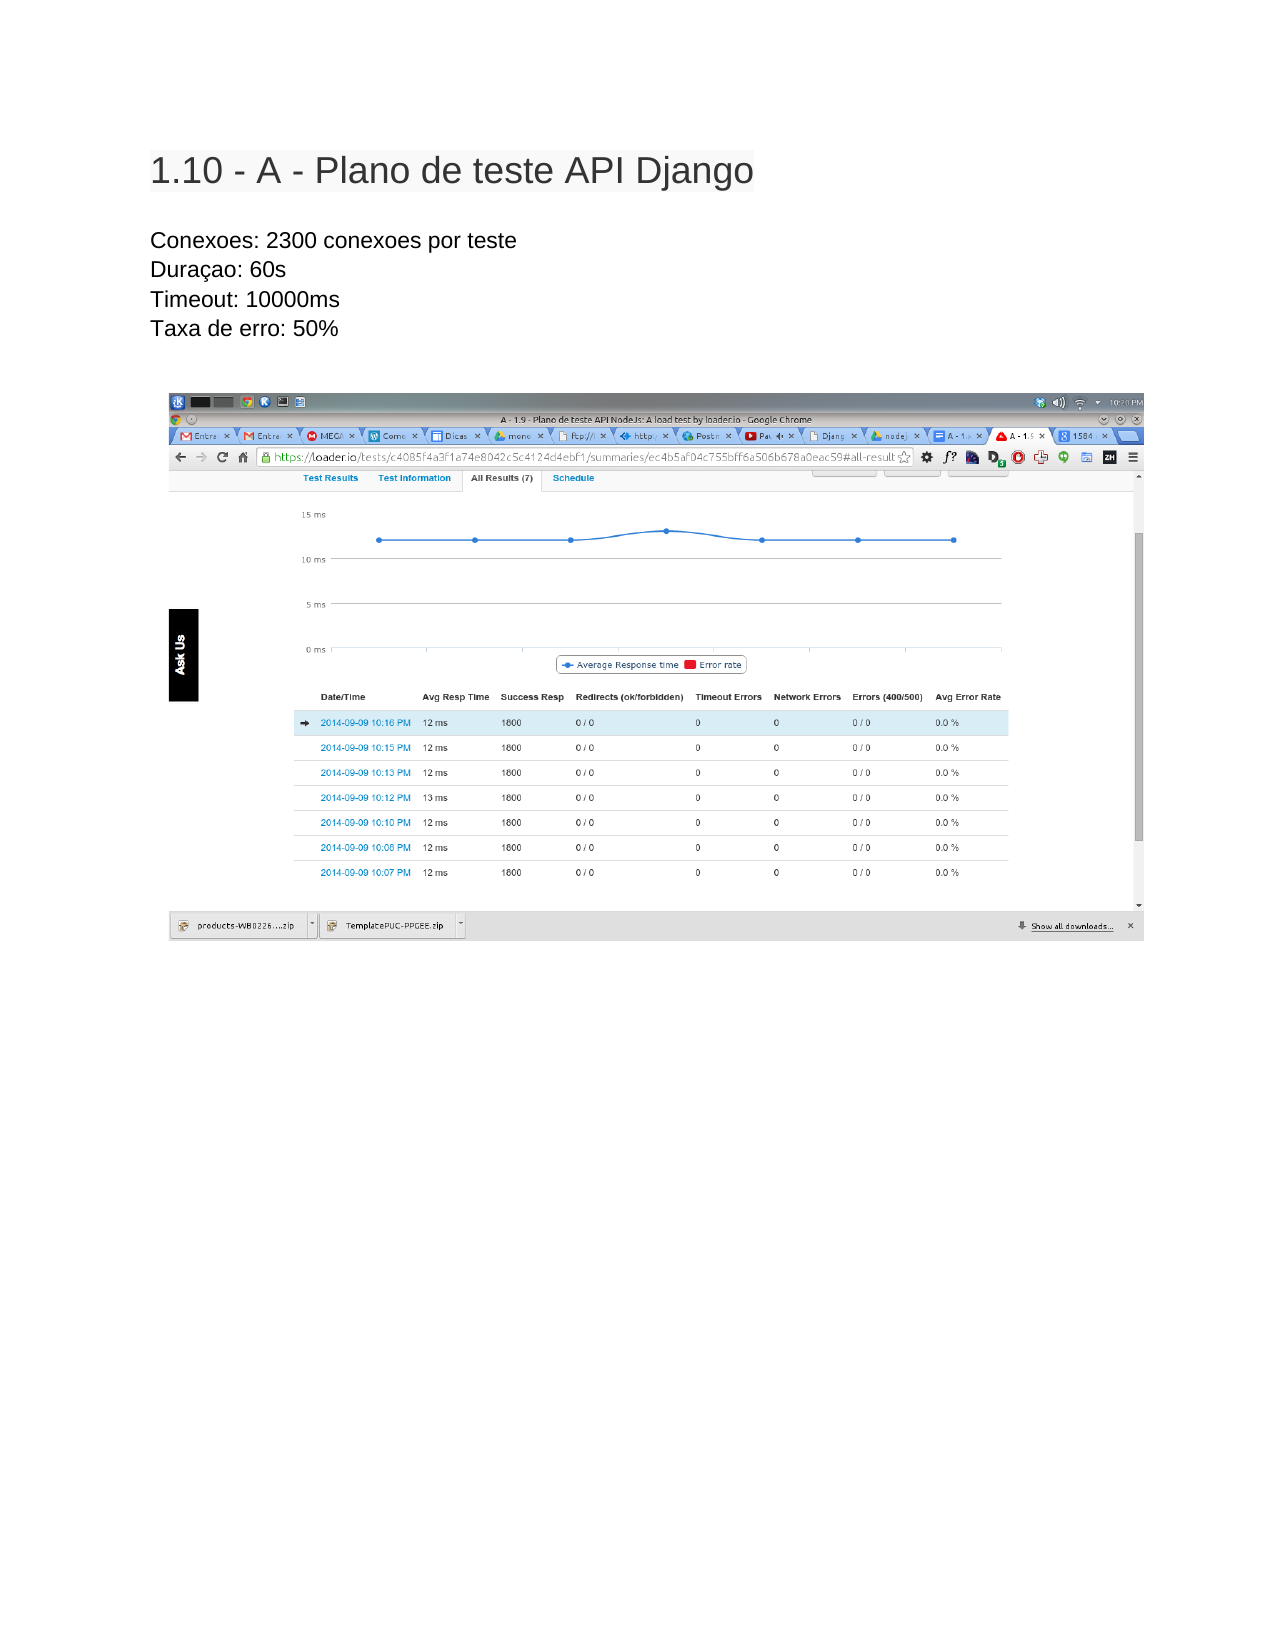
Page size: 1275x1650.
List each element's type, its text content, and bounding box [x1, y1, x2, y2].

text Timeout: 10000ms [150, 286, 1125, 312]
picture [168, 393, 1144, 941]
text Duraçao: 60s [150, 257, 1125, 282]
text Conexoes: 2300 conexoes por teste [150, 227, 1125, 253]
text 1.10 - A - Plano de teste API Django [150, 150, 1125, 192]
text Taxa de erro: 50% [150, 316, 1125, 341]
